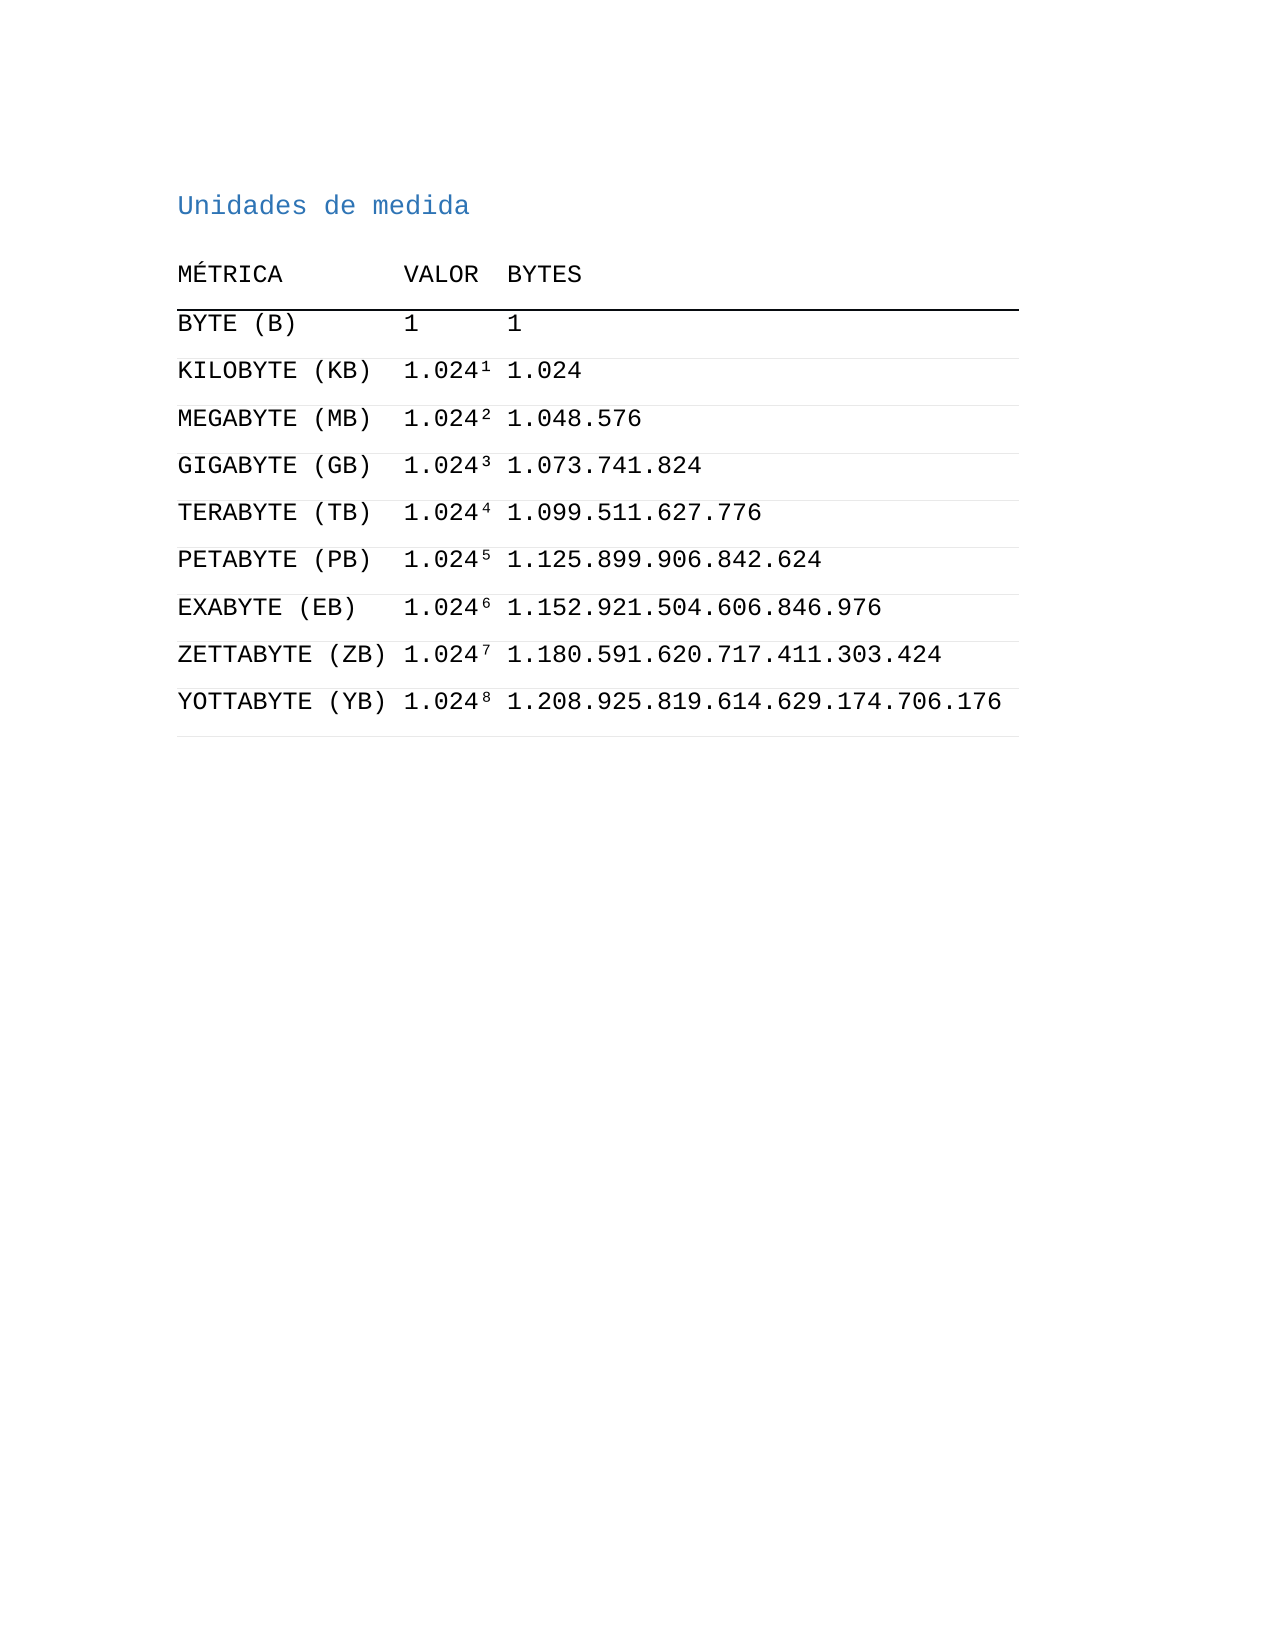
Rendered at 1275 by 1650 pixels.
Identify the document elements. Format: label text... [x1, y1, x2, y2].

table_cell 1.024¹ [404, 359, 507, 405]
table_cell 1.024⁴ [404, 501, 507, 547]
table_header VALOR [404, 262, 507, 309]
table_cell 1 [404, 311, 507, 358]
table_cell PETABYTE (PB) [177, 548, 404, 594]
table_cell 1.099.511.627.776 [507, 501, 1019, 547]
subtitle Unidades de medida [177, 192, 1098, 223]
table_cell 1.125.899.906.842.624 [507, 548, 1019, 594]
table_cell 1.024⁸ [404, 689, 507, 736]
table_cell 1.152.921.504.606.846.976 [507, 595, 1019, 641]
table_cell 1.024⁷ [404, 642, 507, 688]
table_cell 1.024² [404, 406, 507, 452]
table_cell YOTTABYTE (YB) [177, 689, 404, 736]
table_cell 1.024⁵ [404, 548, 507, 594]
table_cell BYTE (B) [177, 311, 404, 358]
table_cell MEGABYTE (MB) [177, 406, 404, 452]
table_cell 1.073.741.824 [507, 454, 1019, 499]
table_cell 1.024 [507, 359, 1019, 405]
table_cell 1.024⁶ [404, 595, 507, 641]
table_cell 1.048.576 [507, 406, 1019, 452]
table_cell EXABYTE (EB) [177, 595, 404, 641]
table_cell GIGABYTE (GB) [177, 454, 404, 499]
table_cell 1.180.591.620.717.411.303.424 [507, 642, 1019, 688]
table_cell TERABYTE (TB) [177, 501, 404, 547]
table_header MÉTRICA [177, 262, 404, 309]
table_cell KILOBYTE (KB) [177, 359, 404, 405]
table_cell 1.024³ [404, 454, 507, 499]
table_cell ZETTABYTE (ZB) [177, 642, 404, 688]
table_header BYTES [507, 262, 1019, 309]
table_cell 1.208.925.819.614.629.174.706.176 [507, 689, 1019, 736]
table_cell 1 [507, 311, 1019, 358]
